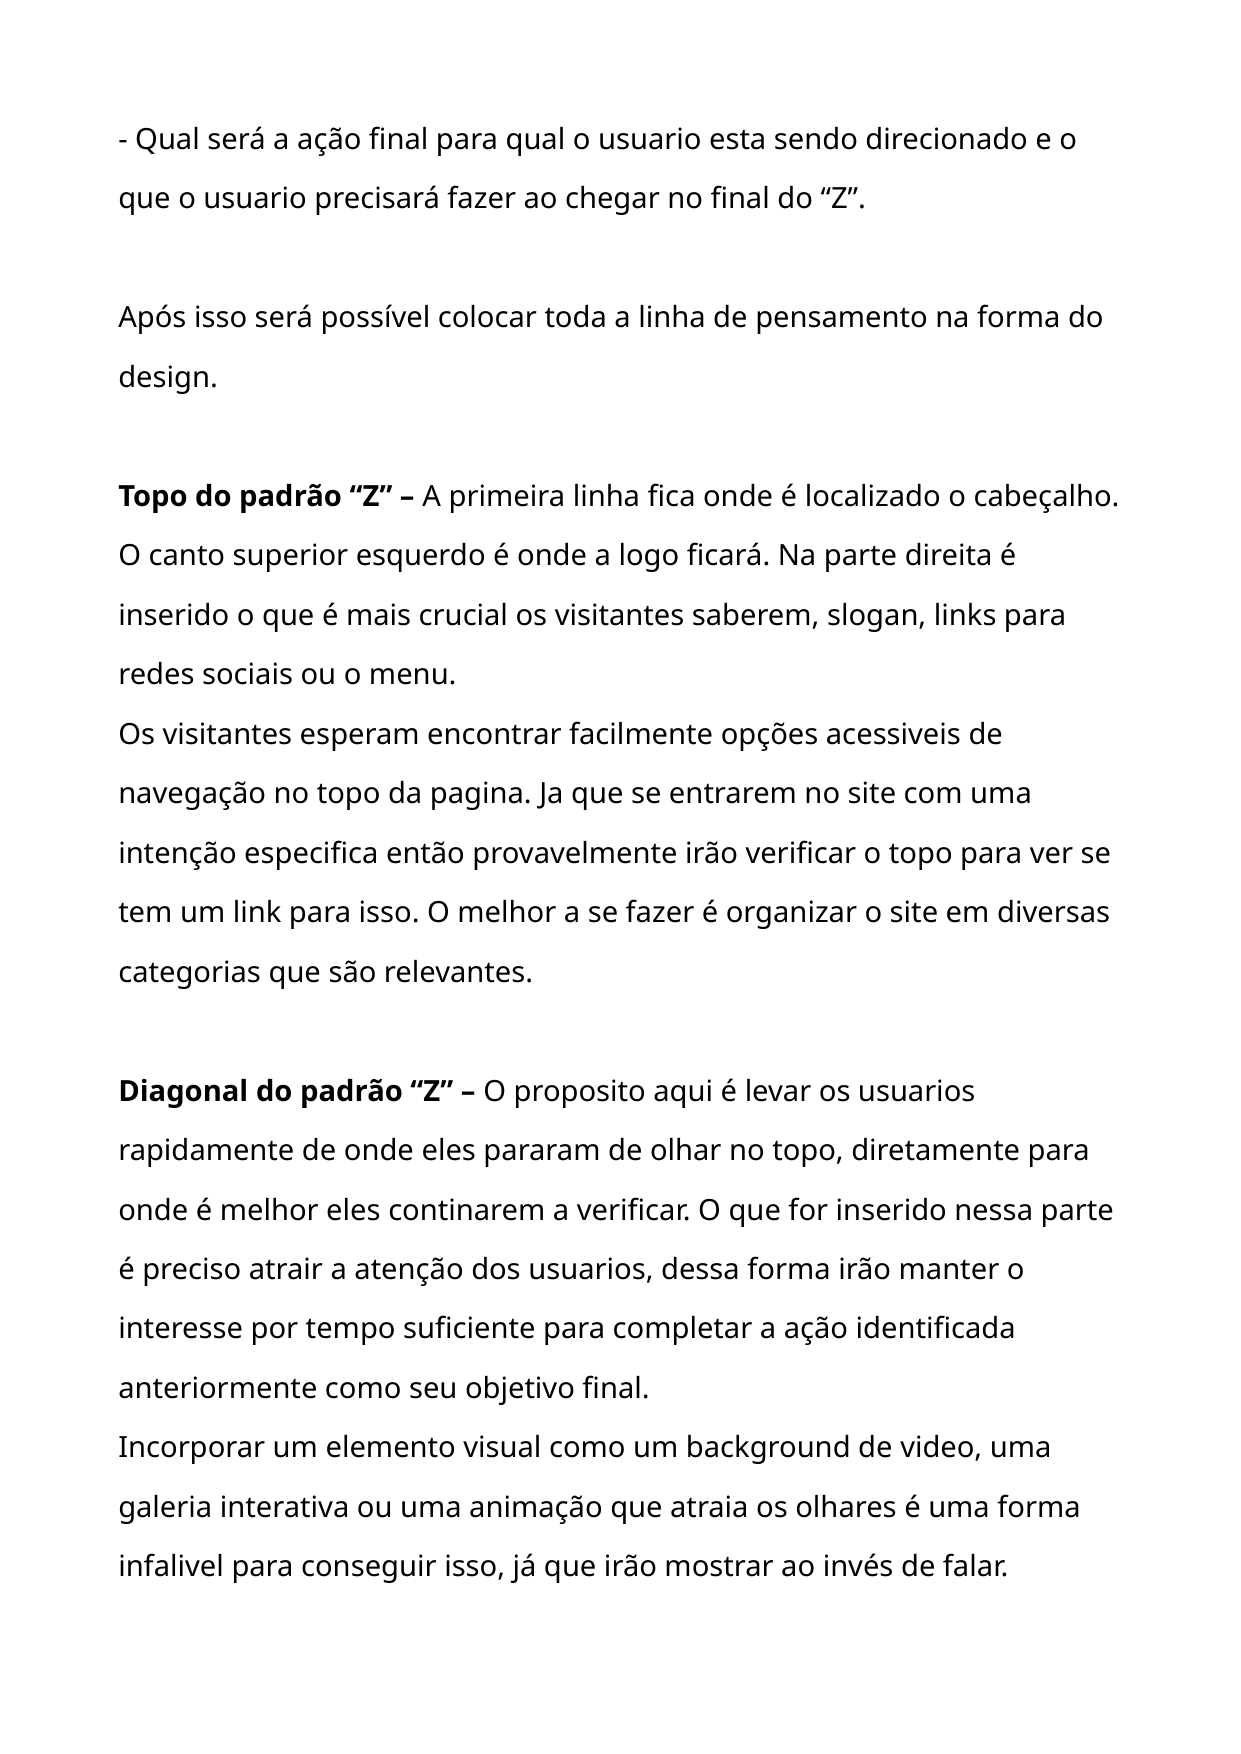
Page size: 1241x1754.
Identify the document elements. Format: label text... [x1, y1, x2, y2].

text Topo do padrão “Z” – A primeira linha fica onde é localizado o cabeçalho. O canto superior esquerdo é onde a logo ficará. Na parte direita é inserido o que é mais crucial os visitantes saberem, slogan, links para redes sociais ou o menu. [118, 475, 1122, 693]
text Os visitantes esperam encontrar facilmente opções acessiveis de navegação no topo da pagina. Ja que se entrarem no site com uma intenção especifica então provavelmente irão verificar o topo para ver se tem um link para isso. O melhor a se fazer é organizar o site em diversas categorias que são relevantes. [118, 713, 1122, 991]
text - Qual será a ação final para qual o usuario esta sendo direcionado e o que o usuario precisará fazer ao chegar no final do “Z”. [118, 118, 1122, 217]
text Após isso será possível colocar toda a linha de pensamento na forma do design. [118, 297, 1122, 396]
text Diagonal do padrão “Z” – O proposito aqui é levar os usuarios rapidamente de onde eles pararam de olhar no topo, diretamente para onde é melhor eles continarem a verificar. O que for inserido nessa parte é preciso atrair a atenção dos usuarios, dessa forma irão manter o interesse por tempo suficiente para completar a ação identificada anteriormente como seu objetivo final. [118, 1070, 1122, 1407]
text Incorporar um elemento visual como um background de video, uma galeria interativa ou uma animação que atraia os olhares é uma forma infalivel para conseguir isso, já que irão mostrar ao invés de falar. [118, 1427, 1122, 1585]
